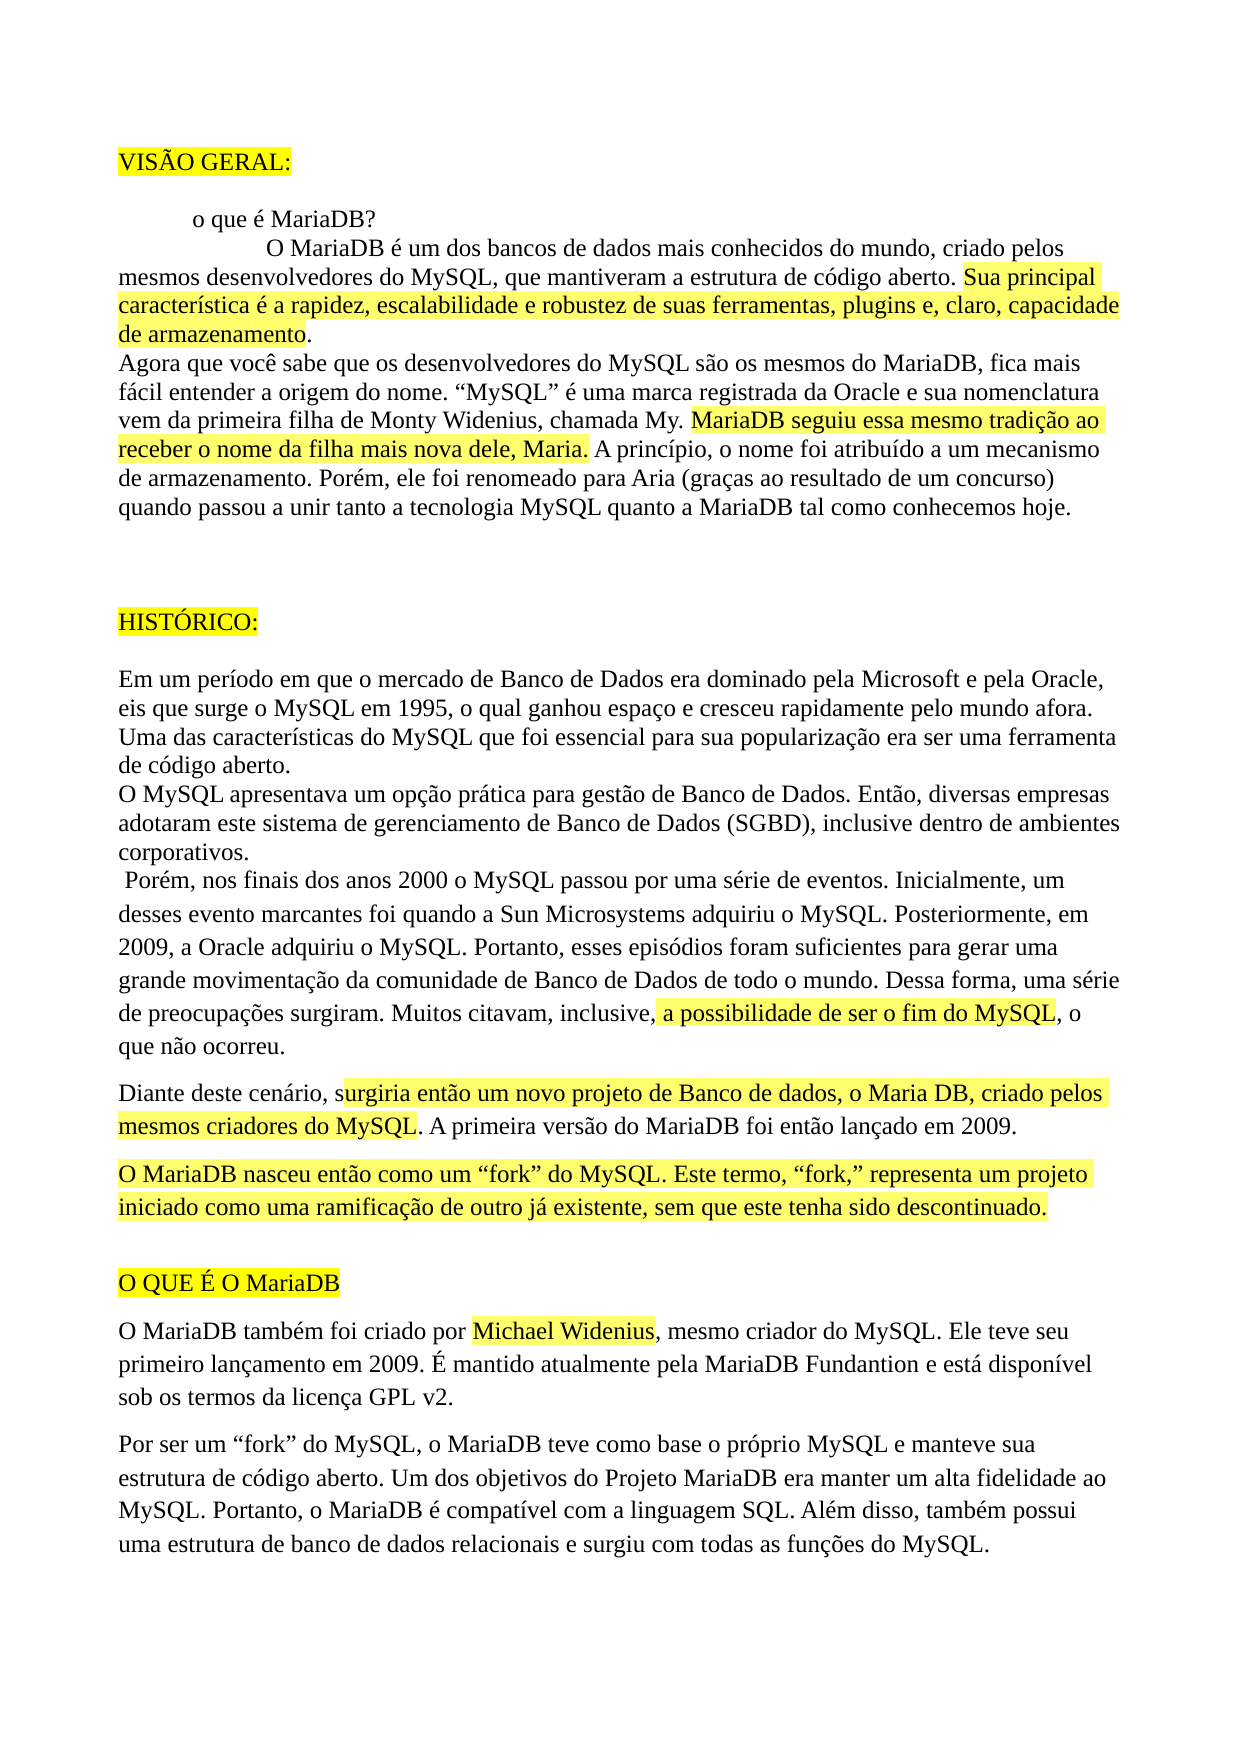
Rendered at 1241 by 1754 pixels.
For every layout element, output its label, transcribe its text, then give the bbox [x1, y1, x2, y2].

text HISTÓRICO: [118, 607, 1122, 636]
text O MariaDB é um dos bancos de dados mais conhecidos do mundo, criado pelos mesmos desenvolvedores do MySQL, que mantiveram a estrutura de código aberto. Sua principal característica é a rapidez, escalabilidade e robustez de suas ferramentas, plugins e, claro, capacidade de armazenamento. [118, 233, 1122, 348]
text O MySQL apresentava um opção prática para gestão de Banco de Dados. Então, diversas empresas adotaram este sistema de gerenciamento de Banco de Dados (SGBD), inclusive dentro de ambientes corporativos. [118, 779, 1122, 866]
text O MariaDB nasceu então como um “fork” do MySQL. Este termo, “fork,” representa um projeto iniciado como uma ramificação de outro já existente, sem que este tenha sido descontinuado. [118, 1159, 1122, 1221]
text Em um período em que o mercado de Banco de Dados era dominado pela Microsoft e pela Oracle, eis que surge o MySQL em 1995, o qual ganhou espaço e cresceu rapidamente pelo mundo afora. Uma das características do MySQL que foi essencial para sua popularização era ser uma ferramenta de código aberto. [118, 664, 1122, 779]
text O MariaDB também foi criado por Michael Widenius, mesmo criador do MySQL. Ele teve seu primeiro lançamento em 2009. É mantido atualmente pela MariaDB Fundantion e está disponível sob os termos da licença GPL v2. [118, 1316, 1122, 1411]
text Agora que você sabe que os desenvolvedores do MySQL são os mesmos do MariaDB, fica mais fácil entender a origem do nome. “MySQL” é uma marca registrada da Oracle e sua nomenclatura vem da primeira filha de Monty Widenius, chamada My. MariaDB seguiu essa mesmo tradição ao receber o nome da filha mais nova dele, Maria. A princípio, o nome foi atribuído a um mecanismo de armazenamento. Porém, ele foi renomeado para Aria (graças ao resultado de um concurso) quando passou a unir tanto a tecnologia MySQL quanto a MariaDB tal como conhecemos hoje. [118, 348, 1122, 521]
text o que é MariaDB? [118, 204, 1122, 233]
text O QUE É O MariaDB [118, 1268, 1122, 1297]
text VISÃO GERAL: [118, 147, 1122, 176]
text Diante deste cenário, surgiria então um novo projeto de Banco de dados, o Maria DB, criado pelos mesmos criadores do MySQL. A primeira versão do MariaDB foi então lançado em 2009. [118, 1078, 1122, 1140]
text Por ser um “fork” do MySQL, o MariaDB teve como base o próprio MySQL e manteve sua estrutura de código aberto. Um dos objetivos do Projeto MariaDB era manter um alta fidelidade ao MySQL. Portanto, o MariaDB é compatível com a linguagem SQL. Além disso, também possui uma estrutura de banco de dados relacionais e surgiu com todas as funções do MySQL. [118, 1429, 1122, 1557]
text Porém, nos finais dos anos 2000 o MySQL passou por uma série de eventos. Inicialmente, um desses evento marcantes foi quando a Sun Microsystems adquiriu o MySQL. Posteriormente, em 2009, a Oracle adquiriu o MySQL. Portanto, esses episódios foram suficientes para gerar uma grande movimentação da comunidade de Banco de Dados de todo o mundo. Dessa forma, uma série de preocupações surgiram. Muitos citavam, inclusive, a possibilidade de ser o fim do MySQL, o que não ocorreu. [118, 866, 1122, 1059]
